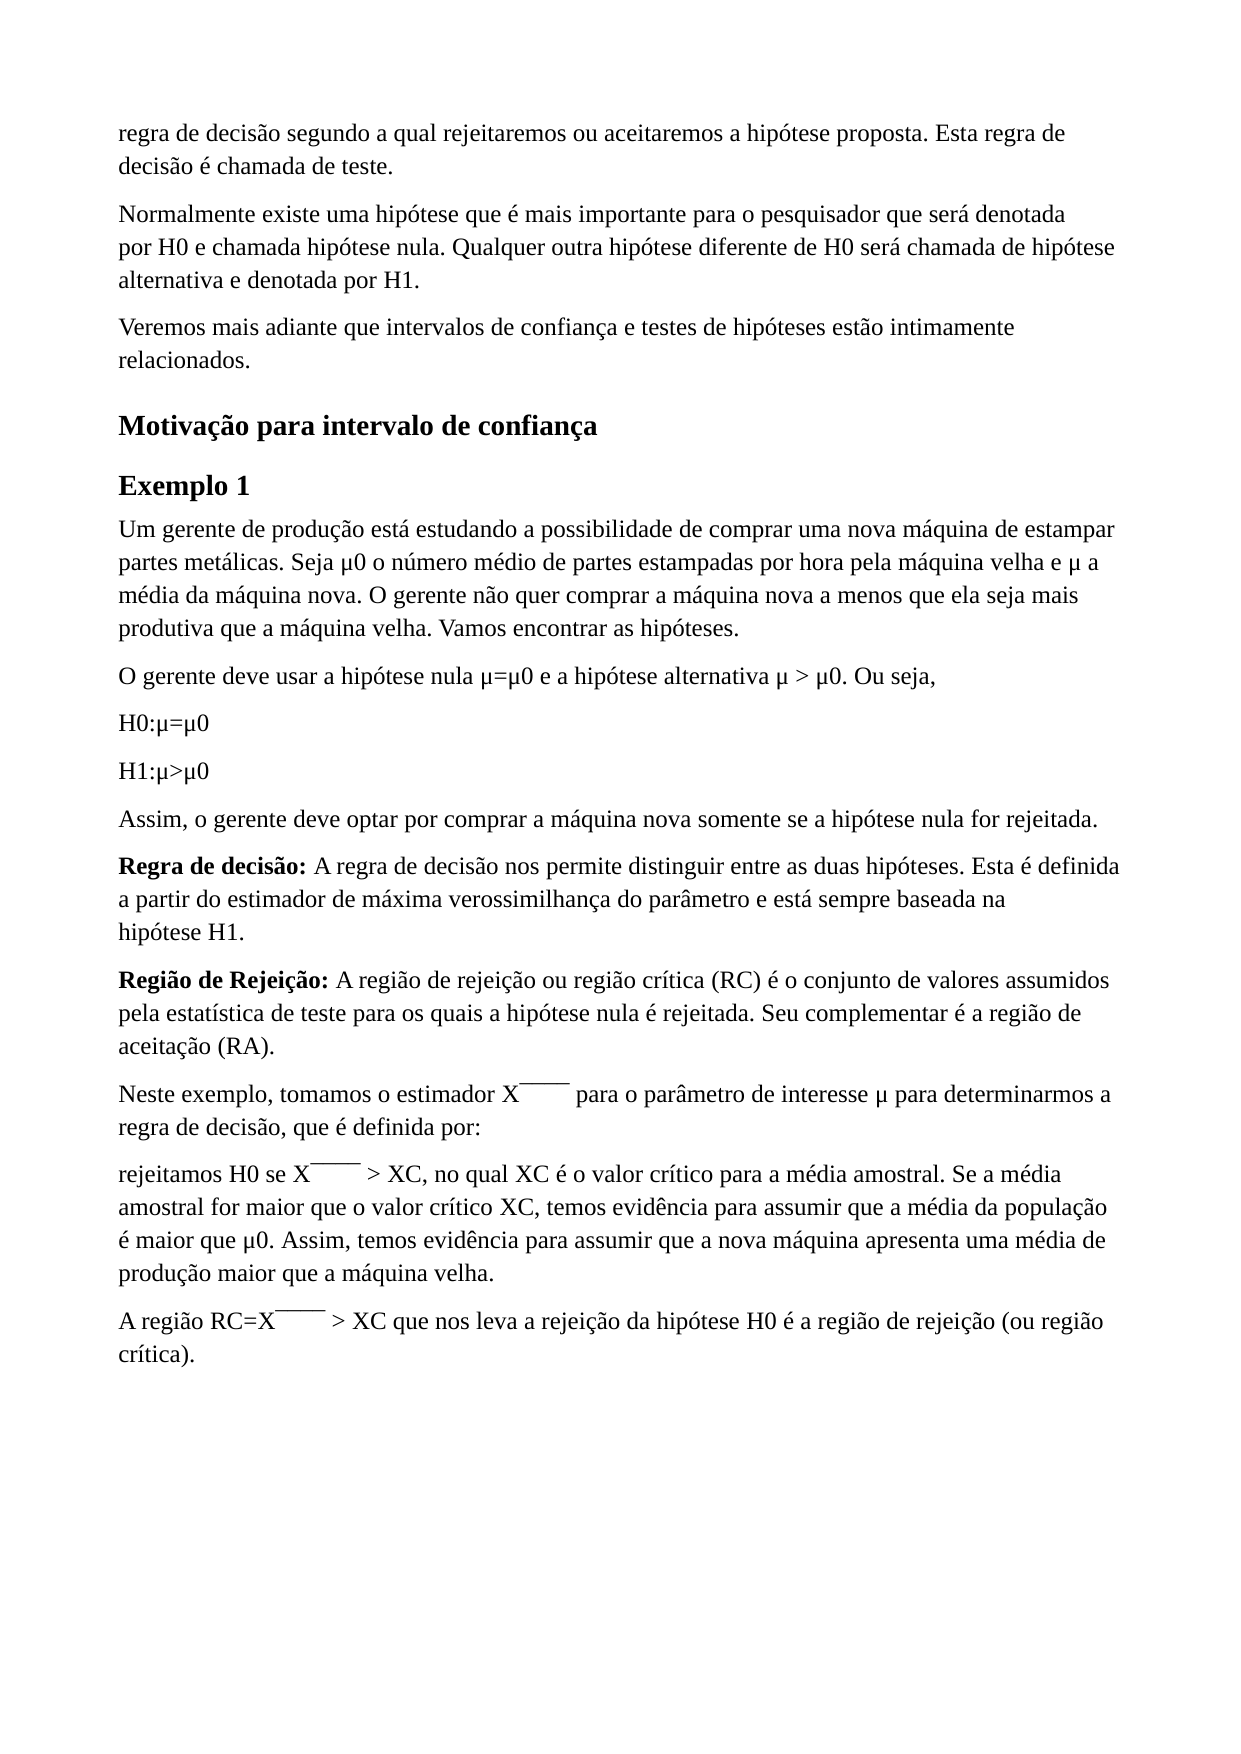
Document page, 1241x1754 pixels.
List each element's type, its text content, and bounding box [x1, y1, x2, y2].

text H1:μ>μ0 [118, 756, 1122, 785]
text Assim, o gerente deve optar por comprar a máquina nova somente se a hipótese nula for rejeitada. [118, 804, 1122, 832]
text Um gerente de produção está estudando a possibilidade de comprar uma nova máquina de estampar partes metálicas. Seja μ0 o número médio de partes estampadas por hora pela máquina velha e μ a média da máquina nova. O gerente não quer comprar a máquina nova a menos que ela seja mais produtiva que a máquina velha. Vamos encontrar as hipóteses. [118, 514, 1122, 642]
text Neste exemplo, tomamos o estimador X¯¯¯¯ para o parâmetro de interesse μ para determinarmos a regra de decisão, que é definida por: [118, 1079, 1122, 1140]
subtitle Exemplo 1 [118, 468, 1122, 502]
text Normalmente existe uma hipótese que é mais importante para o pesquisador que será denotada por H0 e chamada hipótese nula. Qualquer outra hipótese diferente de H0 será chamada de hipótese alternativa e denotada por H1. [118, 199, 1122, 293]
text Veremos mais adiante que intervalos de confiança e testes de hipóteses estão intimamente relacionados. [118, 312, 1122, 374]
text Região de Rejeição: A região de rejeição ou região crítica (RC) é o conjunto de valores assumidos pela estatística de teste para os quais a hipótese nula é rejeitada. Seu complementar é a região de aceitação (RA). [118, 965, 1122, 1060]
text A região RC=X¯¯¯¯ > XC que nos leva a rejeição da hipótese H0 é a região de rejeição (ou região crítica). [118, 1306, 1122, 1368]
text regra de decisão segundo a qual rejeitaremos ou aceitaremos a hipótese proposta. Esta regra de decisão é chamada de teste. [118, 118, 1122, 180]
text rejeitamos H0 se X¯¯¯¯ > XC, no qual XC é o valor crítico para a média amostral. Se a média amostral for maior que o valor crítico XC, temos evidência para assumir que a média da população é maior que μ0. Assim, temos evidência para assumir que a nova máquina apresenta uma média de produção maior que a máquina velha. [118, 1159, 1122, 1287]
subtitle Motivação para intervalo de confiança [118, 408, 1122, 441]
text H0:μ=μ0 [118, 708, 1122, 737]
text Regra de decisão: A regra de decisão nos permite distinguir entre as duas hipóteses. Esta é definida a partir do estimador de máxima verossimilhança do parâmetro e está sempre baseada na hipótese H1. [118, 851, 1122, 946]
text O gerente deve usar a hipótese nula μ=μ0 e a hipótese alternativa μ > μ0. Ou seja, [118, 661, 1122, 690]
